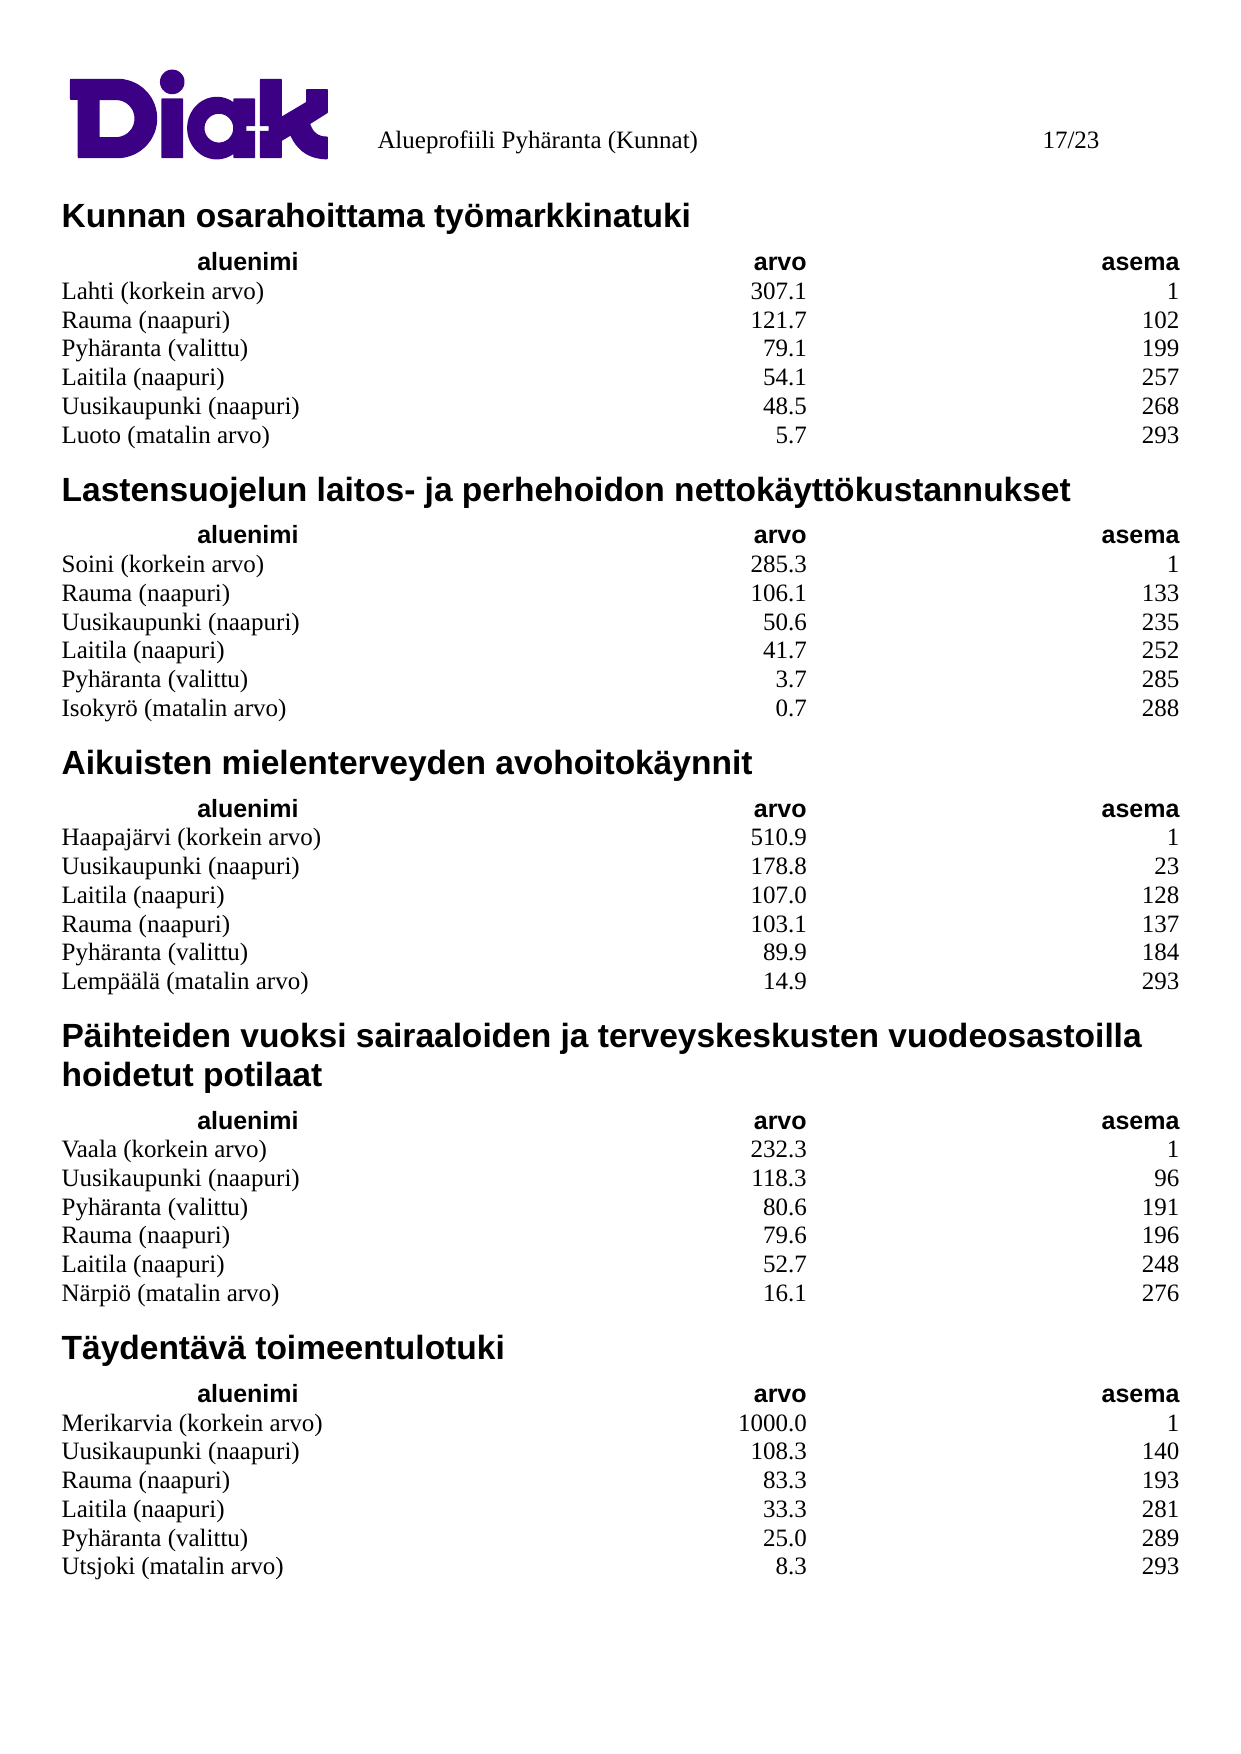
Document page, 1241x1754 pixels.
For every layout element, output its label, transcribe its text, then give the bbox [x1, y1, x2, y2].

table_cell 137 [806, 909, 1179, 937]
table_header asema [806, 794, 1179, 822]
table_cell 1 [806, 276, 1179, 305]
table_cell Pyhäranta (valittu) [61, 664, 434, 693]
table_cell 293 [806, 966, 1179, 995]
table_header asema [806, 521, 1179, 549]
table_header aluenimi [61, 1106, 434, 1134]
table_cell Laitila (naapuri) [61, 1494, 434, 1523]
table_cell Uusikaupunki (naapuri) [61, 1436, 434, 1465]
table_cell Uusikaupunki (naapuri) [61, 607, 434, 636]
table_header arvo [434, 247, 806, 276]
table_cell Lahti (korkein arvo) [61, 276, 434, 305]
table_cell 1 [806, 823, 1179, 851]
table_cell 252 [806, 636, 1179, 664]
table_header arvo [434, 521, 806, 549]
table_cell Uusikaupunki (naapuri) [61, 851, 434, 880]
table_cell 106.1 [434, 578, 806, 607]
table_cell 3.7 [434, 664, 806, 693]
table_cell 285.3 [434, 549, 806, 578]
table_cell 89.9 [434, 938, 806, 966]
table_cell 79.6 [434, 1221, 806, 1249]
table_cell 307.1 [434, 276, 806, 305]
table_cell 48.5 [434, 391, 806, 420]
table_cell 285 [806, 664, 1179, 693]
table_cell 83.3 [434, 1465, 806, 1494]
table_cell 191 [806, 1192, 1179, 1221]
table_cell Laitila (naapuri) [61, 1249, 434, 1278]
table_cell 257 [806, 362, 1179, 391]
table_cell Soini (korkein arvo) [61, 549, 434, 578]
table_cell 128 [806, 880, 1179, 909]
table_cell 248 [806, 1249, 1179, 1278]
table_header aluenimi [61, 521, 434, 549]
table_cell 107.0 [434, 880, 806, 909]
table_cell 14.9 [434, 966, 806, 995]
table_cell 178.8 [434, 851, 806, 880]
table_cell 25.0 [434, 1523, 806, 1551]
table_cell Pyhäranta (valittu) [61, 1192, 434, 1221]
subtitle Lastensuojelun laitos- ja perhehoidon nettokäyttökustannukset [61, 469, 1179, 508]
table_cell Rauma (naapuri) [61, 1221, 434, 1249]
table_header arvo [434, 1379, 806, 1408]
table_cell 96 [806, 1163, 1179, 1192]
table_cell 140 [806, 1436, 1179, 1465]
subtitle Päihteiden vuoksi sairaaloiden ja terveyskeskusten vuodeosastoilla hoidetut potilaat [61, 1016, 1179, 1093]
table_cell 510.9 [434, 823, 806, 851]
table_cell Närpiö (matalin arvo) [61, 1278, 434, 1307]
table_cell Vaala (korkein arvo) [61, 1134, 434, 1163]
table_cell Uusikaupunki (naapuri) [61, 391, 434, 420]
table_cell 268 [806, 391, 1179, 420]
table_cell 1 [806, 1408, 1179, 1436]
table_cell 1 [806, 1134, 1179, 1163]
table_cell Uusikaupunki (naapuri) [61, 1163, 434, 1192]
table_cell 108.3 [434, 1436, 806, 1465]
table_cell 52.7 [434, 1249, 806, 1278]
table_cell 235 [806, 607, 1179, 636]
table_cell Lempäälä (matalin arvo) [61, 966, 434, 995]
table_cell 293 [806, 1551, 1179, 1580]
table_header asema [806, 1106, 1179, 1134]
table_cell 281 [806, 1494, 1179, 1523]
table_header aluenimi [61, 794, 434, 822]
table_cell 5.7 [434, 420, 806, 448]
table_cell Laitila (naapuri) [61, 362, 434, 391]
table_cell Luoto (matalin arvo) [61, 420, 434, 448]
table_header arvo [434, 1106, 806, 1134]
table_cell 196 [806, 1221, 1179, 1249]
table_cell Rauma (naapuri) [61, 578, 434, 607]
table_cell Pyhäranta (valittu) [61, 1523, 434, 1551]
table_cell 293 [806, 420, 1179, 448]
subtitle Aikuisten mielenterveyden avohoitokäynnit [61, 743, 1179, 781]
table_cell 23 [806, 851, 1179, 880]
table_cell 184 [806, 938, 1179, 966]
table_header aluenimi [61, 1379, 434, 1408]
table_cell 1000.0 [434, 1408, 806, 1436]
table_cell 54.1 [434, 362, 806, 391]
table_cell 16.1 [434, 1278, 806, 1307]
table_cell Haapajärvi (korkein arvo) [61, 823, 434, 851]
table_cell 232.3 [434, 1134, 806, 1163]
table_cell 118.3 [434, 1163, 806, 1192]
subtitle Täydentävä toimeentulotuki [61, 1328, 1179, 1366]
table_cell 8.3 [434, 1551, 806, 1580]
table_cell 289 [806, 1523, 1179, 1551]
table_cell Rauma (naapuri) [61, 1465, 434, 1494]
subtitle Kunnan osarahoittama työmarkkinatuki [61, 196, 1179, 235]
table_cell 133 [806, 578, 1179, 607]
table_header asema [806, 1379, 1179, 1408]
table_cell 288 [806, 693, 1179, 722]
table_cell Laitila (naapuri) [61, 636, 434, 664]
table_cell 199 [806, 334, 1179, 362]
table_cell Isokyrö (matalin arvo) [61, 693, 434, 722]
table_header arvo [434, 794, 806, 822]
table_cell 41.7 [434, 636, 806, 664]
table_cell Pyhäranta (valittu) [61, 938, 434, 966]
table_cell 80.6 [434, 1192, 806, 1221]
table_cell 33.3 [434, 1494, 806, 1523]
table_cell Utsjoki (matalin arvo) [61, 1551, 434, 1580]
table_cell Pyhäranta (valittu) [61, 334, 434, 362]
table_cell 121.7 [434, 305, 806, 333]
table_cell 193 [806, 1465, 1179, 1494]
table_cell 79.1 [434, 334, 806, 362]
table_cell 0.7 [434, 693, 806, 722]
table_header asema [806, 247, 1179, 276]
table_cell 102 [806, 305, 1179, 333]
table_cell Rauma (naapuri) [61, 909, 434, 937]
table_cell Merikarvia (korkein arvo) [61, 1408, 434, 1436]
table_cell 1 [806, 549, 1179, 578]
table_cell 276 [806, 1278, 1179, 1307]
table_cell 103.1 [434, 909, 806, 937]
table_header aluenimi [61, 247, 434, 276]
table_cell Rauma (naapuri) [61, 305, 434, 333]
table_cell Laitila (naapuri) [61, 880, 434, 909]
table_cell 50.6 [434, 607, 806, 636]
